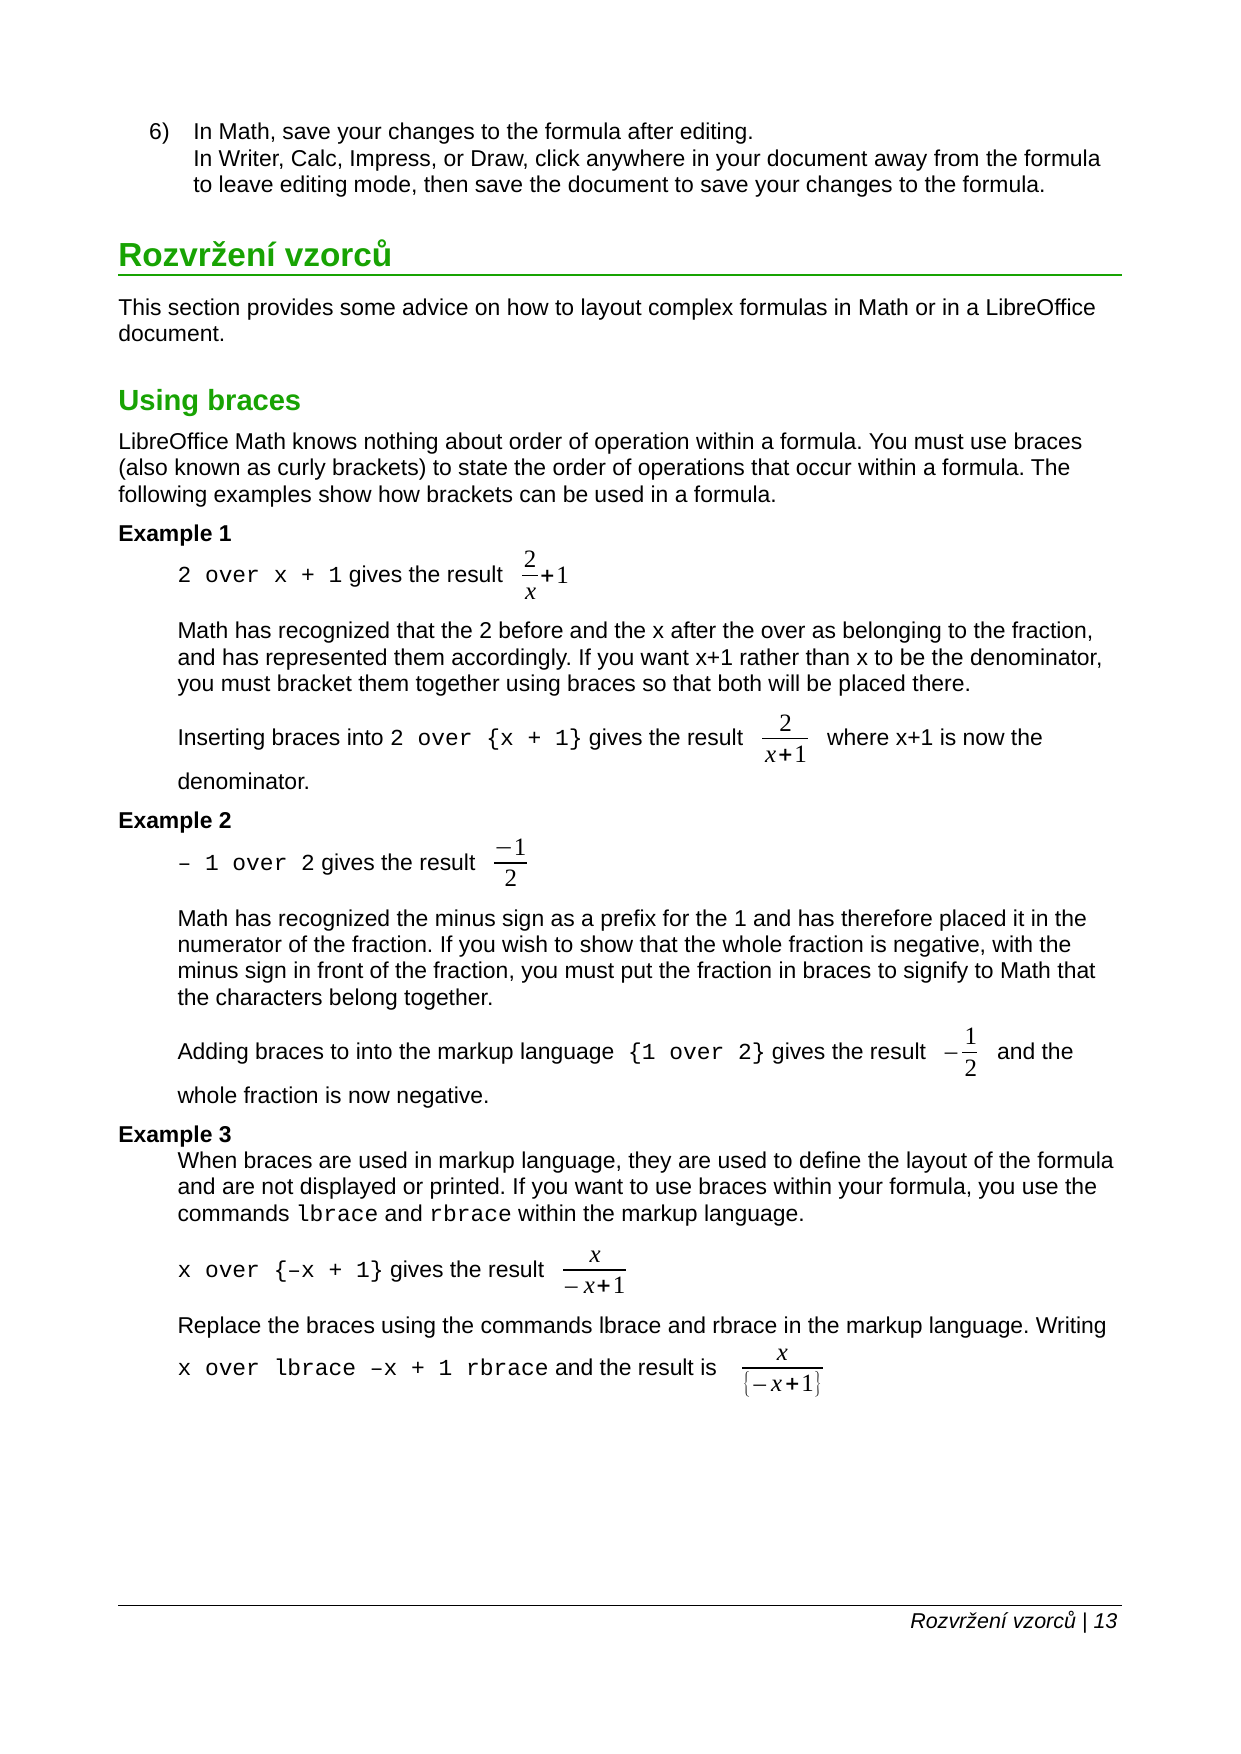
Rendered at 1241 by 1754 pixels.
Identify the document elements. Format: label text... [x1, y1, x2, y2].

text x over {–x + 1} gives the result [177, 1240, 1122, 1299]
subtitle Rozvržení vzorců [118, 236, 1122, 274]
subtitle Using braces [118, 383, 1122, 416]
text Math has recognized the minus sign as a prefix for the 1 and has therefore placed it in the numerator of the fraction. If you wish to show that the whole fraction is negative, with the minus sign in front of the fraction, you must put the fraction in braces to signify to Math that the characters belong together. [177, 905, 1122, 1010]
text When braces are used in markup language, they are used to define the layout of the formula and are not displayed or printed. If you want to use braces within your formula, you use the commands lbrace and rbrace within the markup language. [177, 1147, 1122, 1228]
text Inserting braces into 2 over {x + 1} gives the resultwhere x+1 is now the denominator. [177, 709, 1122, 794]
text Example 1 [118, 519, 1122, 546]
text Example 3 [118, 1121, 1122, 1147]
text – 1 over 2 gives the result [177, 833, 1122, 892]
text Example 2 [118, 807, 1122, 833]
text LibreOffice Math knows nothing about order of operation within a formula. You must use braces (also known as curly brackets) to state the order of operations that occur within a formula. The following examples show how brackets can be used in a formula. [118, 428, 1122, 507]
text This section provides some advice on how to layout complex formulas in Math or in a LibreOffice document. [118, 294, 1122, 346]
text Adding braces to into the markup language {1 over 2} gives the resultand the whole fraction is now negative. [177, 1023, 1122, 1108]
text Replace the braces using the commands lbrace and rbrace in the markup language. Writing x over lbrace –x + 1 rbrace and the result is [177, 1312, 1122, 1398]
text 2 over x + 1 gives the result [177, 546, 1122, 605]
text Math has recognized that the 2 before and the x after the over as belonging to the fraction, and has represented them accordingly. If you want x+1 rather than x to be the denominator, you must bracket them together using braces so that both will be placed there. [177, 617, 1122, 696]
list In Math, save your changes to the formula after editing. In Writer, Calc, Impress, or Draw, click anywhere in your document away from the formula to leave editing mode, then save the document to save your changes to the formula. [169, 118, 1122, 197]
